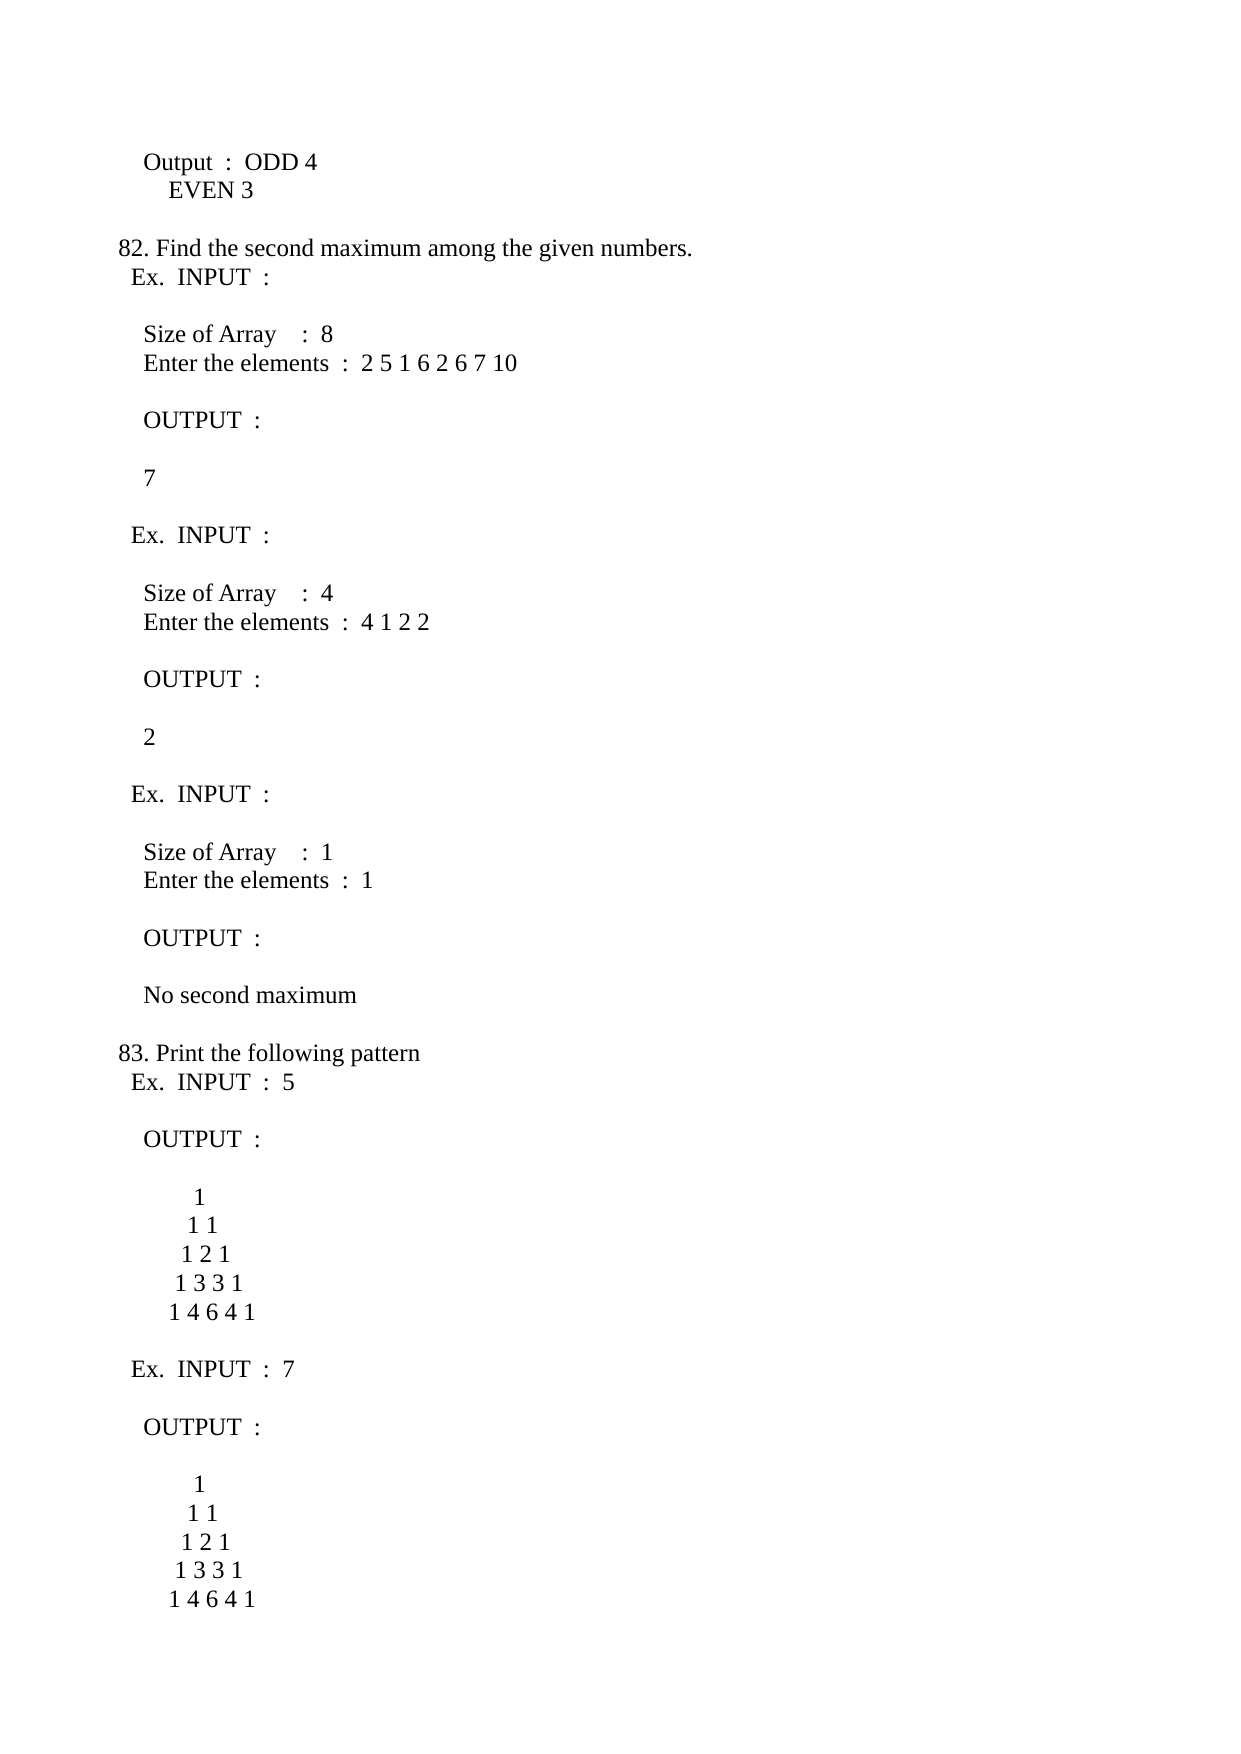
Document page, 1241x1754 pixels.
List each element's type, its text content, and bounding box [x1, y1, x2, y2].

text 1 1 [118, 1211, 1122, 1239]
text EVEN 3 [118, 176, 1122, 204]
text Enter the elements : 2 5 1 6 2 6 7 10 [118, 348, 1122, 377]
text 7 [118, 463, 1122, 492]
text OUTPUT : [118, 1124, 1122, 1153]
text OUTPUT : [118, 664, 1122, 693]
text OUTPUT : [118, 1412, 1122, 1441]
text Ex. INPUT : 5 [118, 1067, 1122, 1096]
text OUTPUT : [118, 406, 1122, 434]
text 2 [118, 722, 1122, 751]
text Enter the elements : 4 1 2 2 [118, 607, 1122, 636]
text Output : ODD 4 [118, 147, 1122, 176]
text 1 4 6 4 1 [118, 1584, 1122, 1613]
text 1 1 [118, 1498, 1122, 1527]
text Enter the elements : 1 [118, 866, 1122, 894]
text Size of Array : 1 [118, 837, 1122, 866]
text Size of Array : 8 [118, 319, 1122, 348]
text 1 2 1 [118, 1239, 1122, 1268]
text 83. Print the following pattern [118, 1038, 1122, 1067]
text Ex. INPUT : 7 [118, 1354, 1122, 1383]
text 1 [118, 1469, 1122, 1498]
text Ex. INPUT : [118, 521, 1122, 549]
text Size of Array : 4 [118, 578, 1122, 607]
text 1 2 1 [118, 1527, 1122, 1556]
text 1 [118, 1182, 1122, 1211]
text No second maximum [118, 981, 1122, 1009]
text Ex. INPUT : [118, 262, 1122, 291]
text Ex. INPUT : [118, 779, 1122, 808]
text OUTPUT : [118, 923, 1122, 952]
text 1 4 6 4 1 [118, 1297, 1122, 1326]
text 82. Find the second maximum among the given numbers. [118, 233, 1122, 262]
text 1 3 3 1 [118, 1268, 1122, 1297]
text 1 3 3 1 [118, 1556, 1122, 1584]
